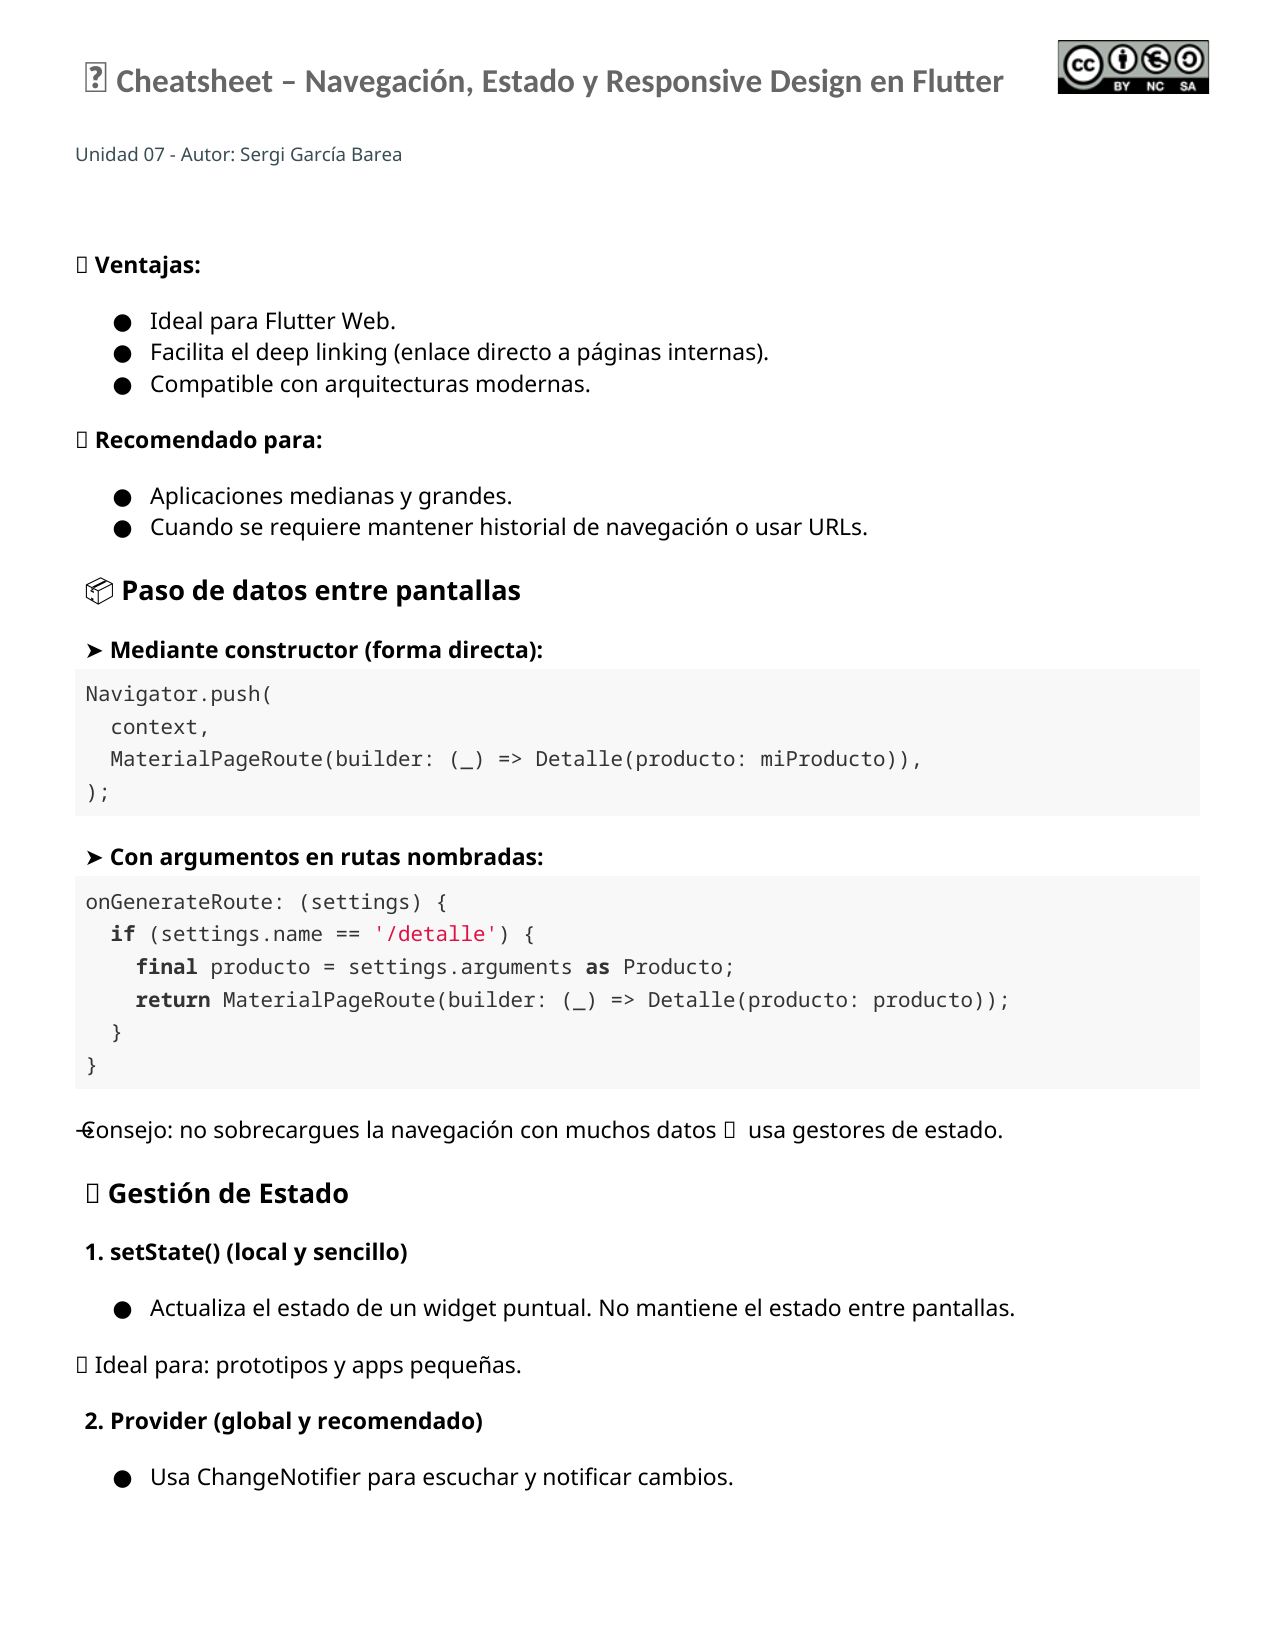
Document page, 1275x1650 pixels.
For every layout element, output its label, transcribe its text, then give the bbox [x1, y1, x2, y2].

text 🎯 Ventajas: [75, 249, 1200, 280]
subtitle 1. setState() (local y sencillo) [84, 1236, 1191, 1267]
text 🔑 Consejo: no sobrecargues la navegación con muchos datos → usa gestores de estado. [75, 1114, 1200, 1145]
list Usa ChangeNotifier para escuchar y notificar cambios. [112, 1461, 1200, 1492]
subtitle ➤ Mediante constructor (forma directa): [84, 633, 1191, 665]
list Compatible con arquitecturas modernas. [112, 367, 1200, 399]
list Facilita el deep linking (enlace directo a páginas internas). [112, 336, 1200, 367]
subtitle ➤ Con argumentos en rutas nombradas: [84, 841, 1191, 872]
table_header onGenerateRoute: (settings) { if (settings.name == '/detalle') { final producto = settings.arguments as Producto; return MaterialPageRoute(builder: (_) => Detalle(producto: producto)); } } [75, 876, 1200, 1089]
text 📌 Ideal para: prototipos y apps pequeñas. [75, 1348, 1200, 1380]
list Aplicaciones medianas y grandes. [112, 480, 1200, 511]
subtitle 🔄 Gestión de Estado [84, 1174, 1191, 1211]
subtitle 📦 Paso de datos entre pantallas [84, 572, 1191, 608]
picture [1057, 40, 1210, 94]
text 📌 Recomendado para: [75, 424, 1200, 455]
table_header Navigator.push( context, MaterialPageRoute(builder: (_) => Detalle(producto: miProducto)), ); [75, 669, 1200, 816]
list Ideal para Flutter Web. [112, 305, 1200, 336]
subtitle 2. Provider (global y recomendado) [84, 1405, 1191, 1436]
list Cuando se requiere mantener historial de navegación o usar URLs. [112, 511, 1200, 542]
list Actualiza el estado de un widget puntual. No mantiene el estado entre pantallas. [112, 1292, 1200, 1323]
